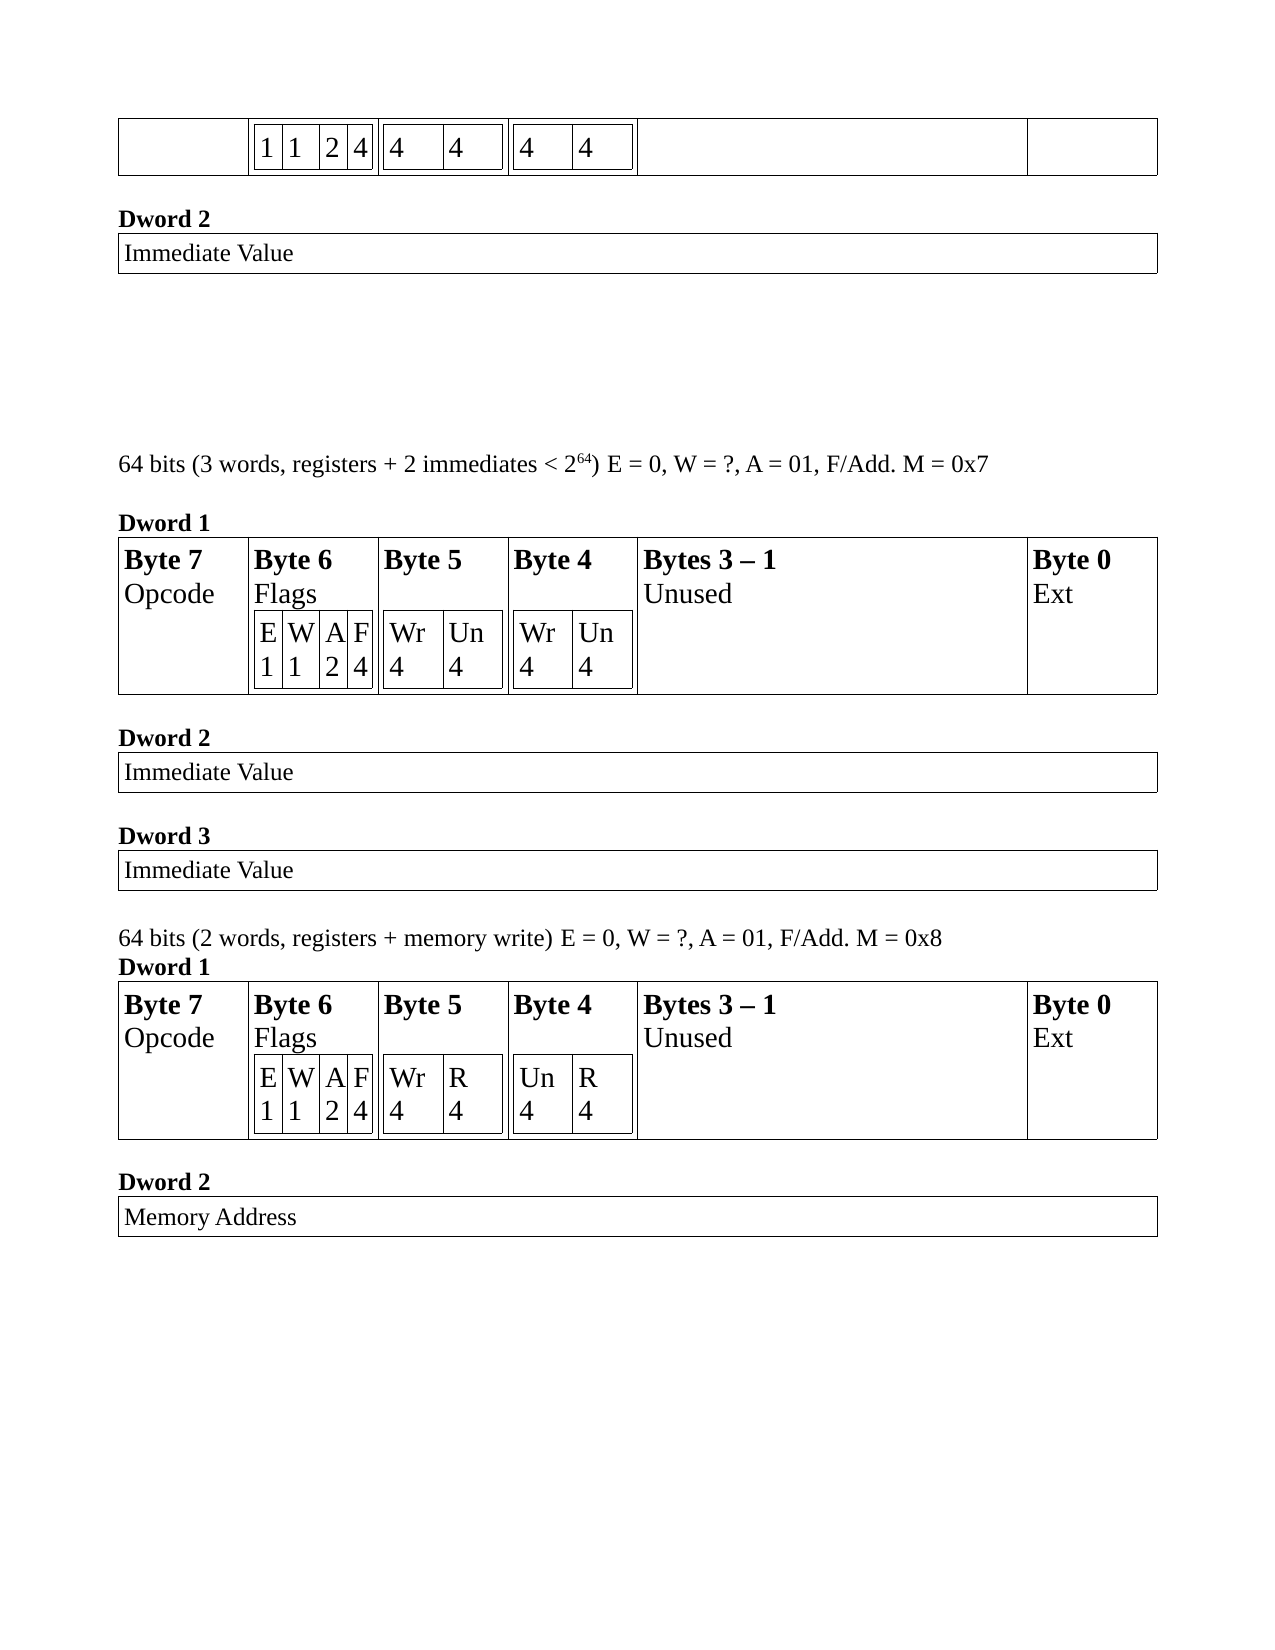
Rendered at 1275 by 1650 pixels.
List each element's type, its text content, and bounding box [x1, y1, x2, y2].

table_header A 2 [320, 611, 347, 688]
table_header Byte 5 [379, 538, 508, 694]
table_header Memory Address [119, 1197, 1157, 1236]
table_header R 4 [573, 1055, 632, 1133]
table_header W 1 [283, 611, 319, 688]
table_header E 1 [255, 611, 282, 688]
table_header F 4 [348, 1055, 372, 1133]
table_header [1028, 119, 1157, 175]
table_header 2 [320, 125, 347, 169]
table_header Bytes 3 – 1 Unused [638, 538, 1027, 694]
table_header 1 [283, 125, 319, 169]
table_header Immediate Value [119, 753, 1157, 792]
text Dword 1 [118, 508, 1157, 537]
table_header Byte 7 Opcode [119, 538, 248, 694]
text Dword 2 [118, 204, 1157, 233]
table_header F 4 [348, 611, 372, 688]
table_header 4 [384, 125, 443, 169]
text Dword 1 [118, 952, 1157, 981]
table_header Byte 0 Ext [1028, 982, 1157, 1138]
table_header Byte 4 [509, 538, 637, 694]
table_header 4 [573, 125, 632, 169]
text 64 bits (2 words, registers + memory write) E = 0, W = ?, A = 01, F/Add. M = 0x8 [118, 919, 1157, 952]
table_header Wr 4 [514, 611, 572, 688]
table_header [379, 119, 508, 175]
table_header Bytes 3 – 1 Unused [638, 982, 1027, 1138]
table_header Byte 0 Ext [1028, 538, 1157, 694]
table_header 4 [444, 125, 502, 169]
table_header Wr 4 [384, 1055, 443, 1133]
text Dword 2 [118, 1167, 1157, 1196]
table_header Wr 4 [384, 611, 443, 688]
table_header 1 [255, 125, 282, 169]
table_header [249, 119, 378, 175]
text Dword 3 [118, 821, 1157, 849]
text 64 bits (3 words, registers + 2 immediates < 264) E = 0, W = ?, A = 01, F/Add. M = 0x7 [118, 446, 1157, 479]
table_header Un 4 [444, 611, 502, 688]
table_header Byte 7 Opcode [119, 982, 248, 1138]
table_header 4 [348, 125, 372, 169]
table_header Immediate Value [119, 851, 1157, 890]
table_header Byte 6 Flags [249, 538, 378, 694]
table_header W 1 [283, 1055, 319, 1133]
table_header Immediate Value [119, 234, 1157, 273]
table_header Byte 5 [379, 982, 508, 1138]
table_header 4 [514, 125, 572, 169]
table_header Byte 6 Flags [249, 982, 378, 1138]
table_header [119, 119, 248, 175]
table_header Un 4 [573, 611, 632, 688]
table_header Un 4 [514, 1055, 572, 1133]
table_header E 1 [255, 1055, 282, 1133]
table_header A 2 [320, 1055, 347, 1133]
table_header Byte 4 [509, 982, 637, 1138]
table_header R 4 [444, 1055, 502, 1133]
table_header [509, 119, 637, 175]
text Dword 2 [118, 723, 1157, 752]
table_header [638, 119, 1027, 175]
